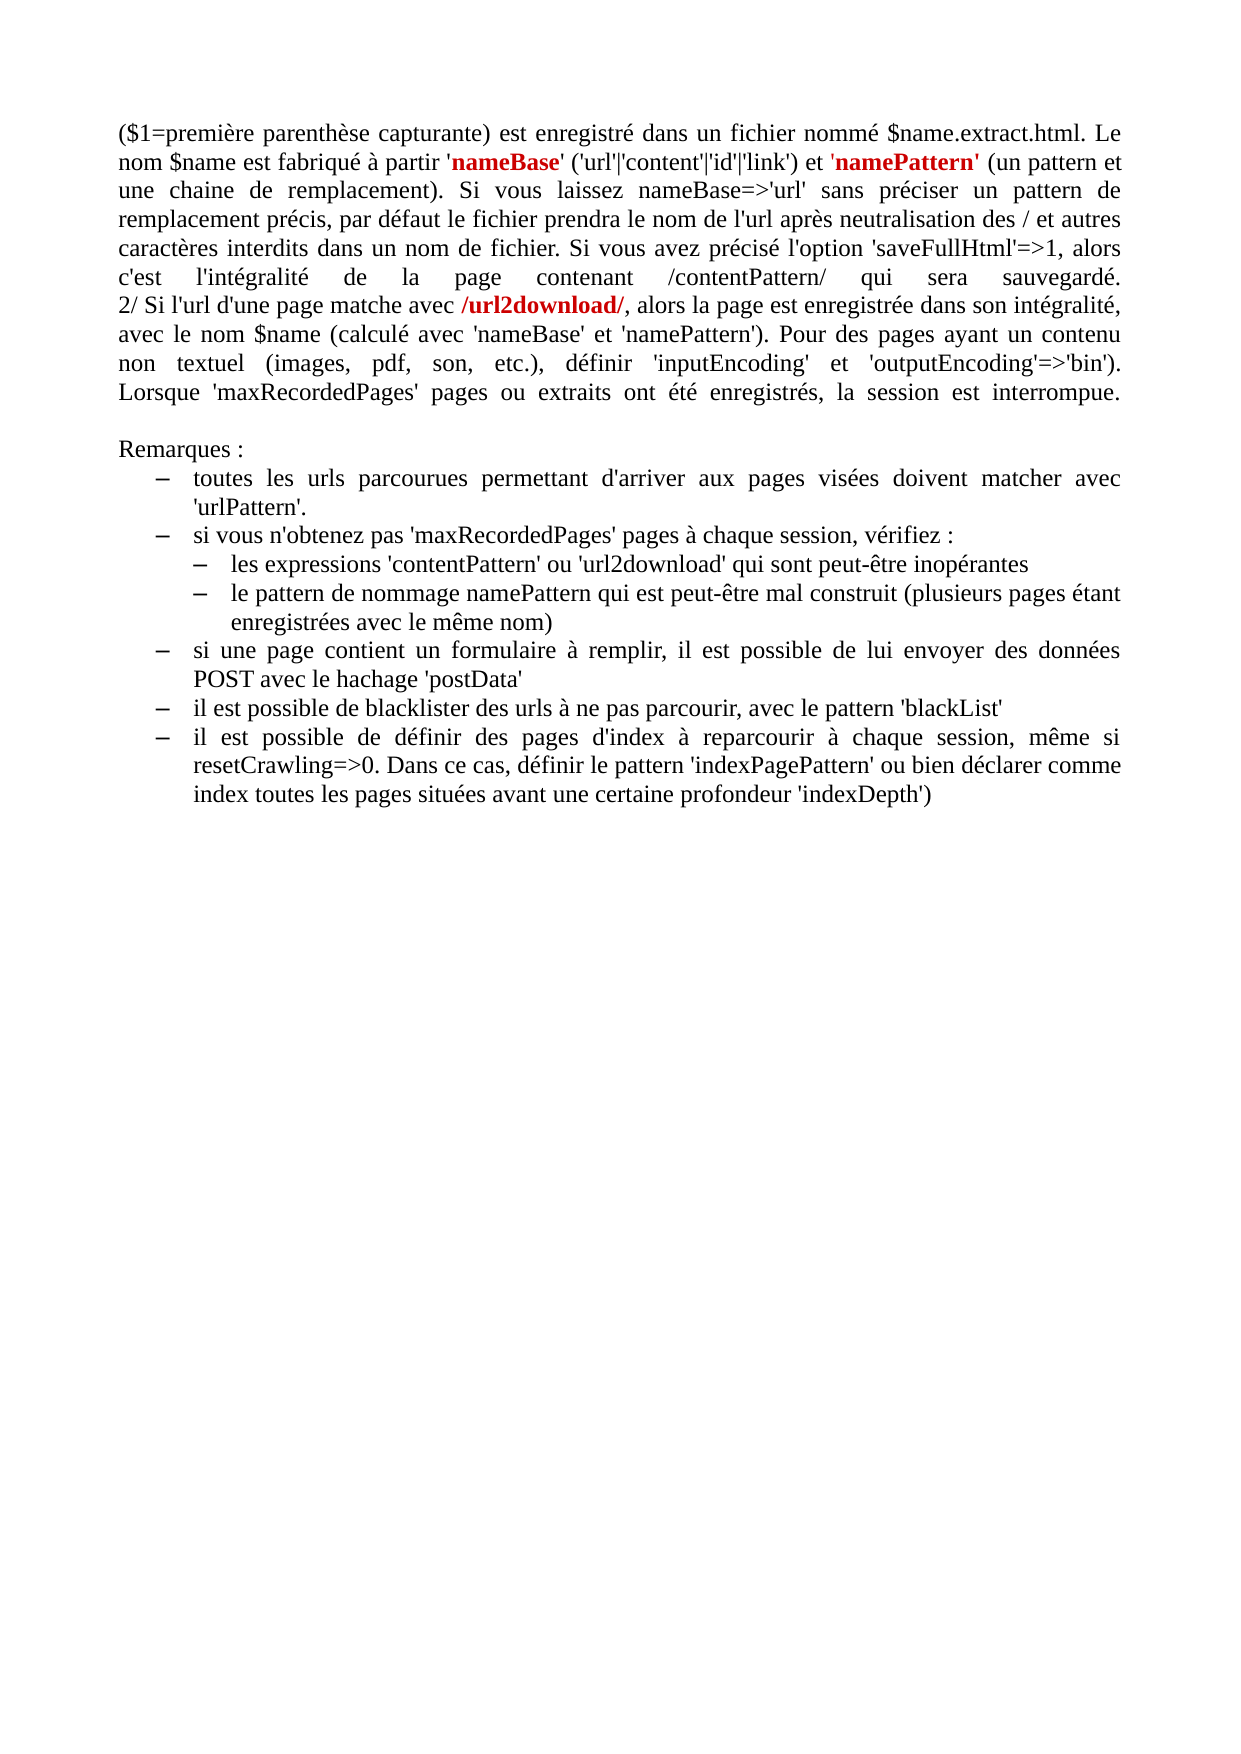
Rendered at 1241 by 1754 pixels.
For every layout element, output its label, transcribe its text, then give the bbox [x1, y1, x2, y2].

list il est possible de blacklister des urls à ne pas parcourir, avec le pattern 'blackList' [156, 693, 1122, 722]
list le pattern de nommage namePattern qui est peut-être mal construit (plusieurs pages étant enregistrées avec le même nom) [193, 578, 1122, 636]
text Remarques : [118, 434, 1122, 463]
list si vous n'obtenez pas 'maxRecordedPages' pages à chaque session, vérifiez : [156, 521, 1122, 549]
list il est possible de définir des pages d'index à reparcourir à chaque session, même si resetCrawling=>0. Dans ce cas, définir le pattern 'indexPagePattern' ou bien déclarer comme index toutes les pages situées avant une certaine profondeur 'indexDepth') [156, 722, 1122, 808]
list toutes les urls parcourues permettant d'arriver aux pages visées doivent matcher avec 'urlPattern'. [156, 463, 1122, 521]
text ($1=première parenthèse capturante) est enregistré dans un fichier nommé $name.extract.html. Le nom $name est fabriqué à partir 'nameBase' ('url'|'content'|'id'|'link') et 'namePattern' (un pattern et une chaine de remplacement). Si vous laissez nameBase=>'url' sans préciser un pattern de remplacement précis, par défaut le fichier prendra le nom de l'url après neutralisation des / et autres caractères interdits dans un nom de fichier. Si vous avez précisé l'option 'saveFullHtml'=>1, alors c'est l'intégralité de la page contenant /contentPattern/ qui sera sauvegardé. 2/ Si l'url d'une page matche avec /url2download/, alors la page est enregistrée dans son intégralité, avec le nom $name (calculé avec 'nameBase' et 'namePattern'). Pour des pages ayant un contenu non textuel (images, pdf, son, etc.), définir 'inputEncoding' et 'outputEncoding'=>'bin'). Lorsque 'maxRecordedPages' pages ou extraits ont été enregistrés, la session est interrompue. [118, 118, 1122, 434]
list les expressions 'contentPattern' ou 'url2download' qui sont peut-être inopérantes [193, 549, 1122, 578]
list si une page contient un formulaire à remplir, il est possible de lui envoyer des données POST avec le hachage 'postData' [156, 636, 1122, 693]
